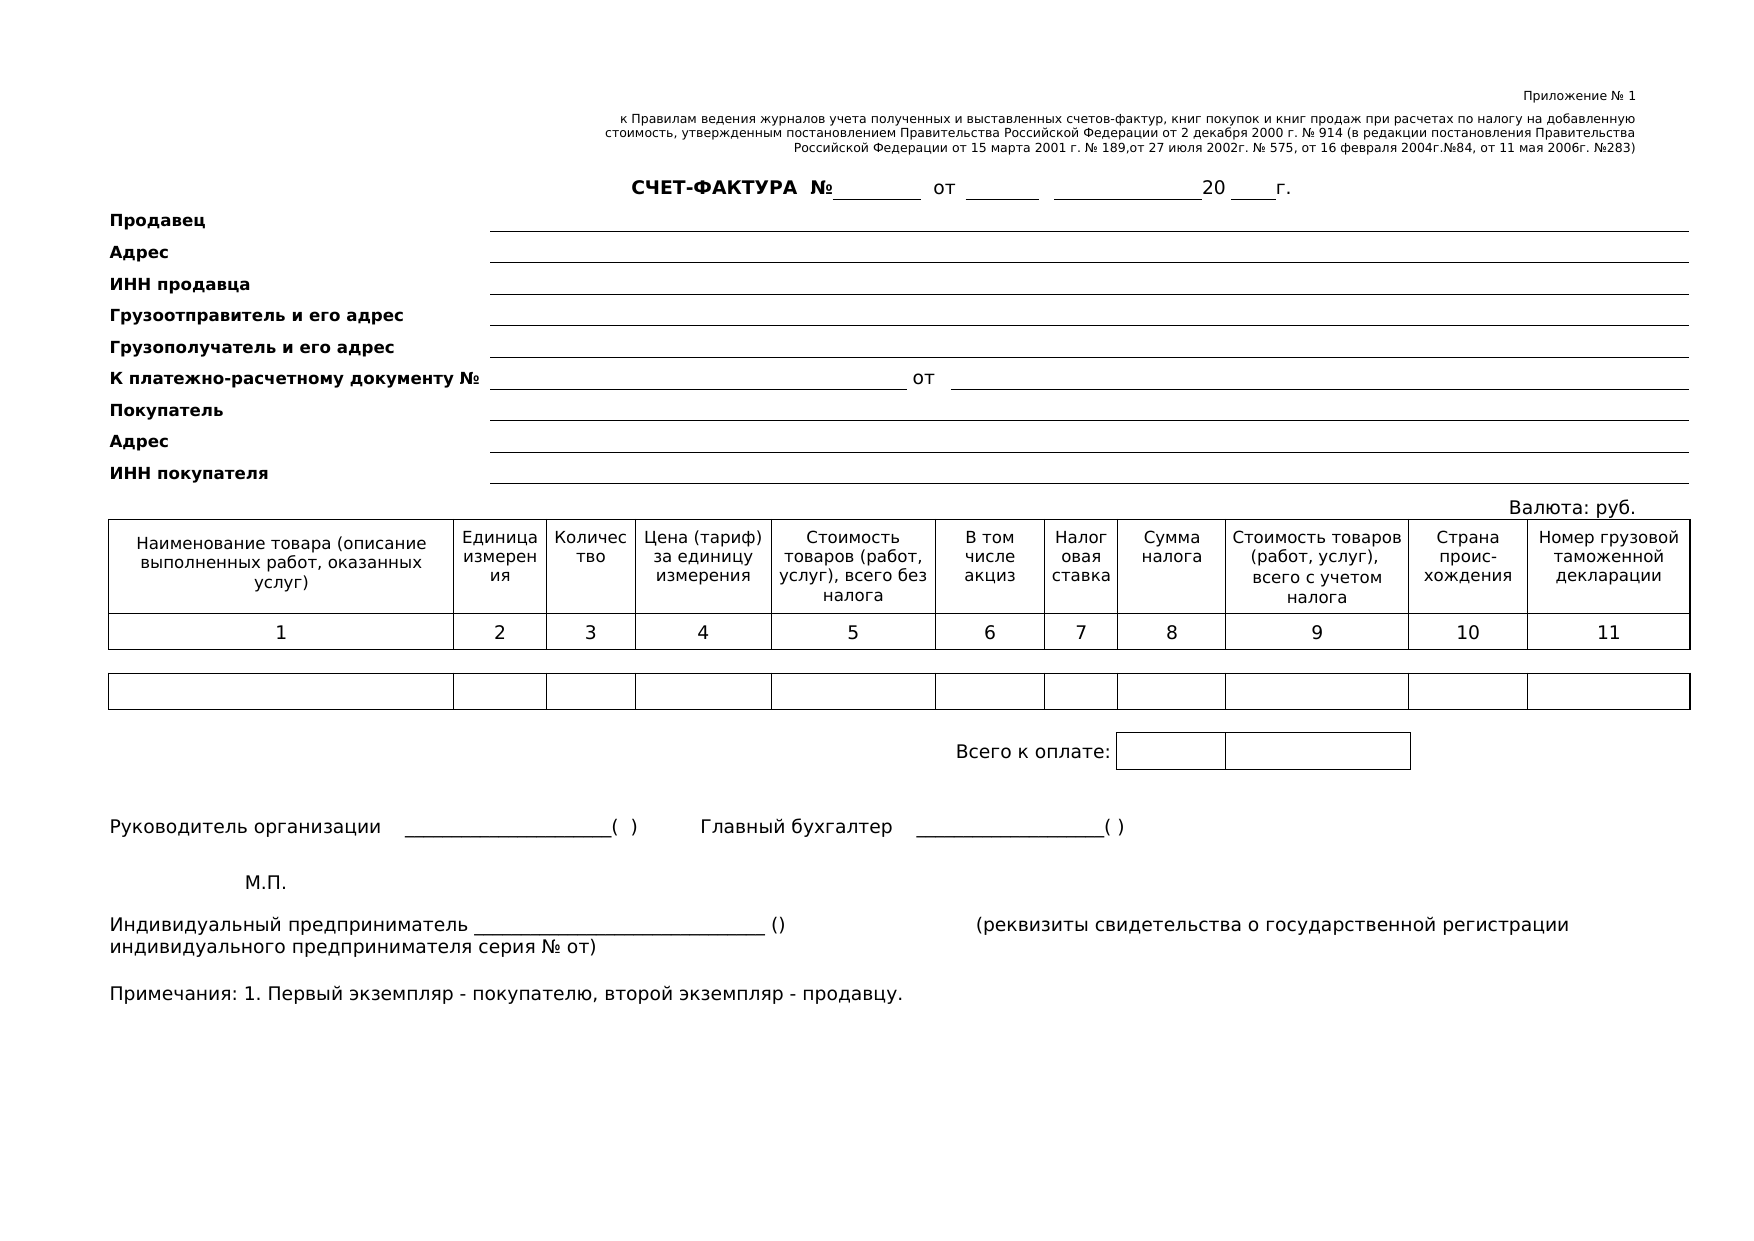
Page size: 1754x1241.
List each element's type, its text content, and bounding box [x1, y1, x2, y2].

text Валюта: руб. [94, 497, 1636, 519]
table_cell [490, 389, 1689, 420]
table_header [1226, 733, 1410, 768]
table_cell [490, 358, 907, 388]
table_header 20 [1202, 155, 1231, 199]
table_header Сумма налога [1118, 520, 1225, 613]
text Руководитель организации ______________________( ) Главный бухгалтер ____________________( ) [109, 816, 1636, 838]
table_header Налоговая ставка [1045, 520, 1117, 613]
table_cell 10 [1409, 614, 1527, 649]
table_cell 1 [109, 614, 453, 649]
text Индивидуальный предприниматель _______________________________ () (реквизиты свидетельства о государственной регистрации индивидуального предпринимателя серия № от) [109, 914, 1636, 958]
table_cell [951, 358, 1689, 388]
table_header [1117, 733, 1225, 768]
table_cell К платежно-расчетному документу № [109, 357, 490, 388]
table_cell 5 [772, 614, 935, 649]
table_cell ИНН покупателя [109, 452, 490, 483]
text Приложение № 1 [611, 88, 1636, 103]
table_header [1054, 155, 1202, 199]
table_header [1411, 732, 1688, 768]
table_header [454, 674, 546, 709]
table_header [1118, 674, 1225, 709]
table_header [966, 155, 1039, 199]
table_header [547, 674, 635, 709]
table_header Номер грузовой таможенной декларации [1528, 520, 1689, 613]
table_header Стоимость товаров (работ, услуг), всего без налога [772, 520, 935, 613]
table_cell Адрес [109, 420, 490, 452]
table_cell [490, 199, 1689, 231]
table_cell ИНН продавца [109, 262, 490, 294]
table_cell [490, 263, 1689, 294]
table_header Количество [547, 520, 635, 613]
text к Правилам ведения журналов учета полученных и выставленных счетов-фактур, книг покупок и книг продаж при расчетах по налогу на добавленную стоимость, утвержденным постановлением Правительства Российской Федерации от 2 декабря 2000 г. № 914 (в редакции постановления Правительства Российской Федерации от 15 марта 2001 г. № 189,от 27 июля 2002г. № 575, от 16 февраля 2004г.№84, от 11 мая 2006г. №283) [537, 111, 1636, 155]
table_header [772, 674, 935, 709]
table_cell 8 [1118, 614, 1225, 649]
table_cell [490, 421, 1689, 452]
table_cell Покупатель [109, 389, 490, 420]
table_header Страна проис­хождения [1409, 520, 1527, 613]
table_header [936, 674, 1044, 709]
text М.П. [244, 872, 1636, 893]
table_cell Грузоотправитель и его адрес [109, 294, 490, 325]
table_header Единица измерения [454, 520, 546, 613]
table_cell от [907, 358, 951, 388]
table_header [1409, 674, 1527, 709]
table_header В том числе акциз [936, 520, 1044, 613]
table_cell 9 [1226, 614, 1408, 649]
table_header Всего к оплате: [109, 732, 1116, 768]
table_header Цена (тариф) за единицу измерения [636, 520, 771, 613]
table_cell 7 [1045, 614, 1117, 649]
table_header г. [1276, 155, 1689, 199]
table_cell Продавец [109, 199, 490, 231]
table_cell 11 [1528, 614, 1689, 649]
table_cell [490, 326, 1689, 357]
table_cell 3 [547, 614, 635, 649]
table_header [109, 674, 453, 709]
table_cell 6 [936, 614, 1044, 649]
table_header Стоимость товаров (работ, услуг), всего с учетом налога [1226, 520, 1408, 613]
table_cell [490, 453, 1689, 483]
text Примечания: 1. Первый экземпляр - покупателю, второй экземпляр - продавцу. [109, 983, 1636, 1005]
table_cell [490, 232, 1689, 262]
table_cell 2 [454, 614, 546, 649]
table_header [1528, 674, 1689, 709]
table_header СЧЕТ-ФАКТУРА № [109, 155, 833, 199]
table_header [1231, 155, 1276, 199]
table_cell Грузополучатель и его адрес [109, 325, 490, 357]
table_cell Адрес [109, 231, 490, 262]
table_header [833, 155, 921, 199]
table_cell [490, 295, 1689, 325]
table_header Наименование товара (описание выполненных работ, оказанных услуг) [109, 520, 453, 613]
table_header [636, 674, 771, 709]
table_header от [921, 155, 966, 199]
table_header [1039, 155, 1054, 199]
table_header [1226, 674, 1408, 709]
table_cell 4 [636, 614, 771, 649]
table_header [1045, 674, 1117, 709]
